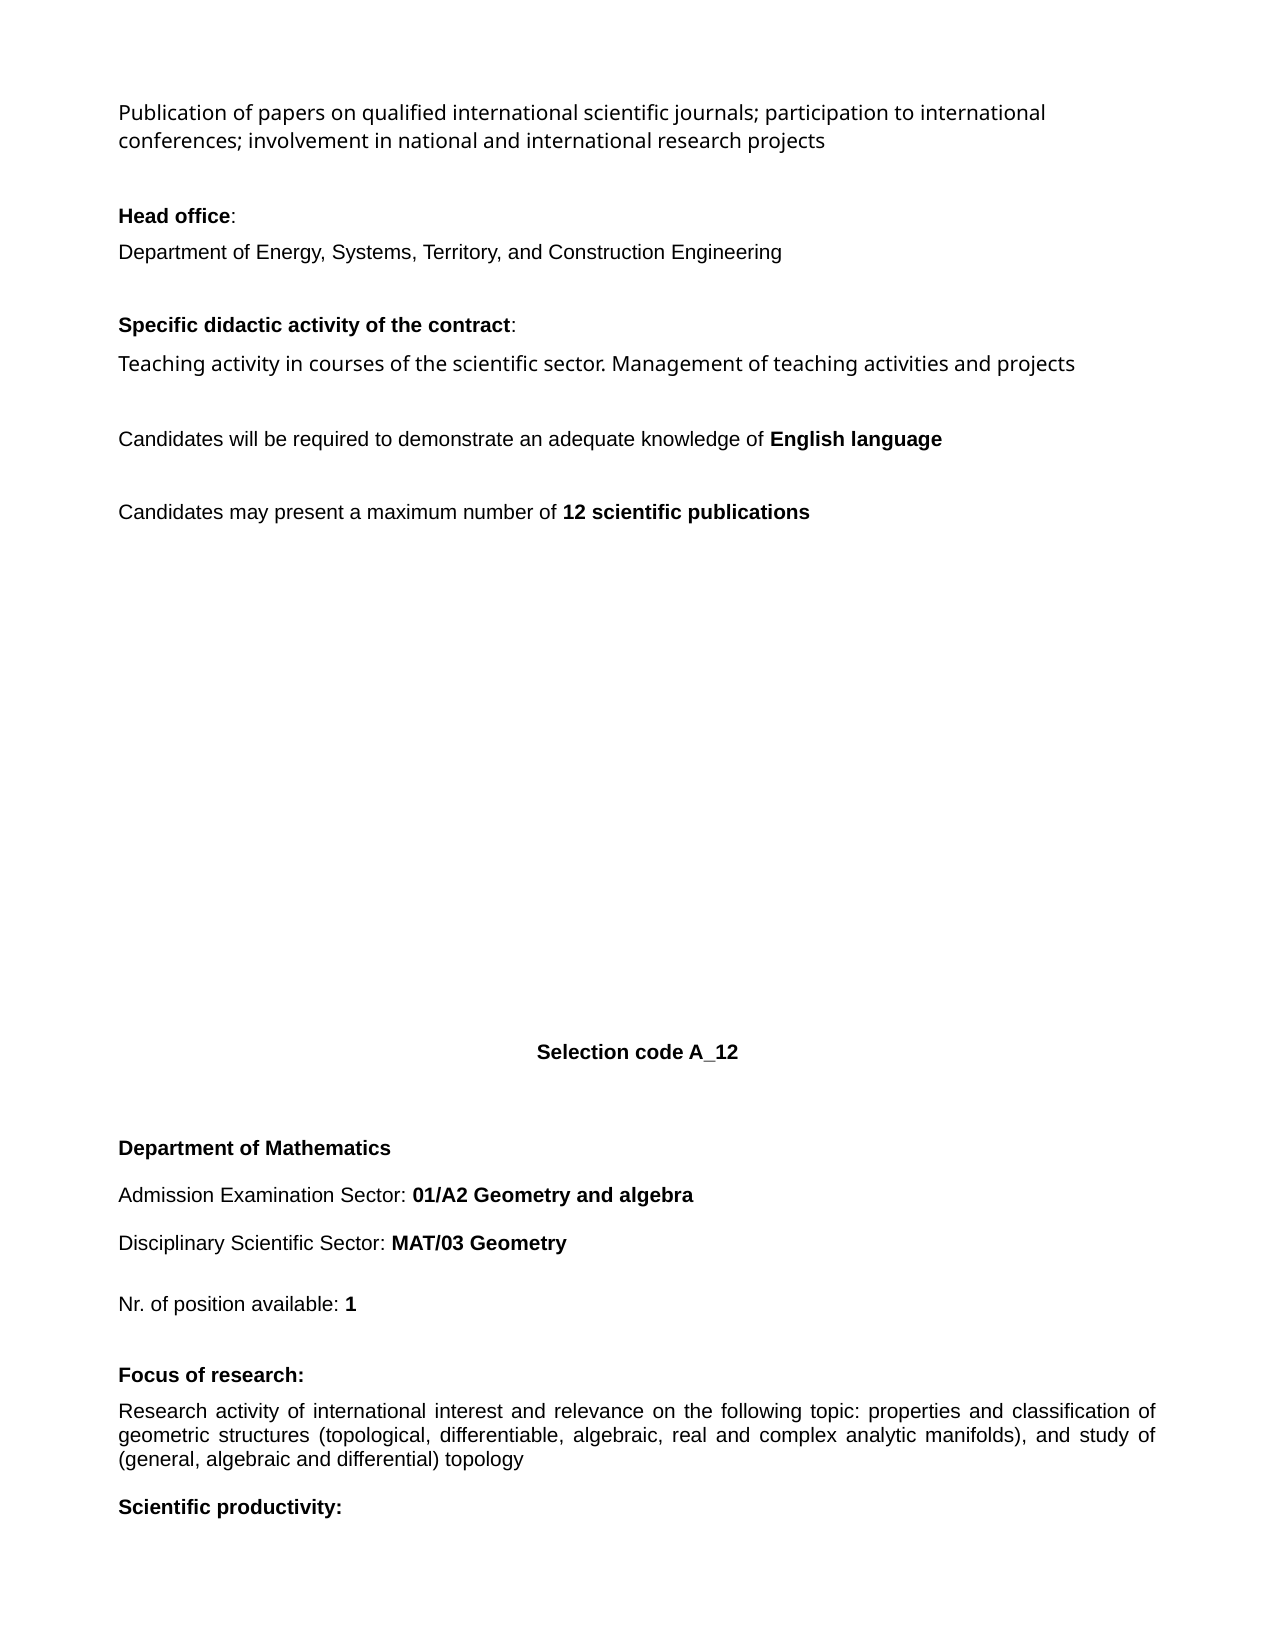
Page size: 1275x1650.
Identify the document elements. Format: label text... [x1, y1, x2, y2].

text Candidates will be required to demonstrate an adequate knowledge of English language [118, 427, 1157, 451]
text Selection code A_12 [118, 1039, 1157, 1063]
text Head office: [118, 204, 1157, 228]
text Specific didactic activity of the contract: [118, 313, 1157, 337]
text Focus of research: [118, 1362, 1157, 1386]
text Admission Examination Sector: 01/A2 Geometry and algebra [118, 1183, 1157, 1207]
text Research activity of international interest and relevance on the following topic: properties and classification of geometric structures (topological, differentiable, algebraic, real and complex analytic manifolds), and study of (general, algebraic and differential) topology [118, 1399, 1157, 1471]
text Publication of papers on qualified international scientific journals; participation to international conferences; involvement in national and international research projects [118, 98, 1157, 155]
text Nr. of position available: 1 [118, 1292, 1157, 1316]
text Disciplinary Scientific Sector: MAT/03 Geometry [118, 1231, 1157, 1255]
text Scientific productivity: [118, 1495, 1157, 1519]
text Department of Energy, Systems, Territory, and Construction Engineering [118, 240, 1157, 264]
text Teaching activity in courses of the scientific sector. Management of teaching activities and projects [118, 349, 1157, 378]
text Department of Mathematics [118, 1135, 1157, 1159]
text Candidates may present a maximum number of 12 scientific publications [118, 500, 1157, 524]
